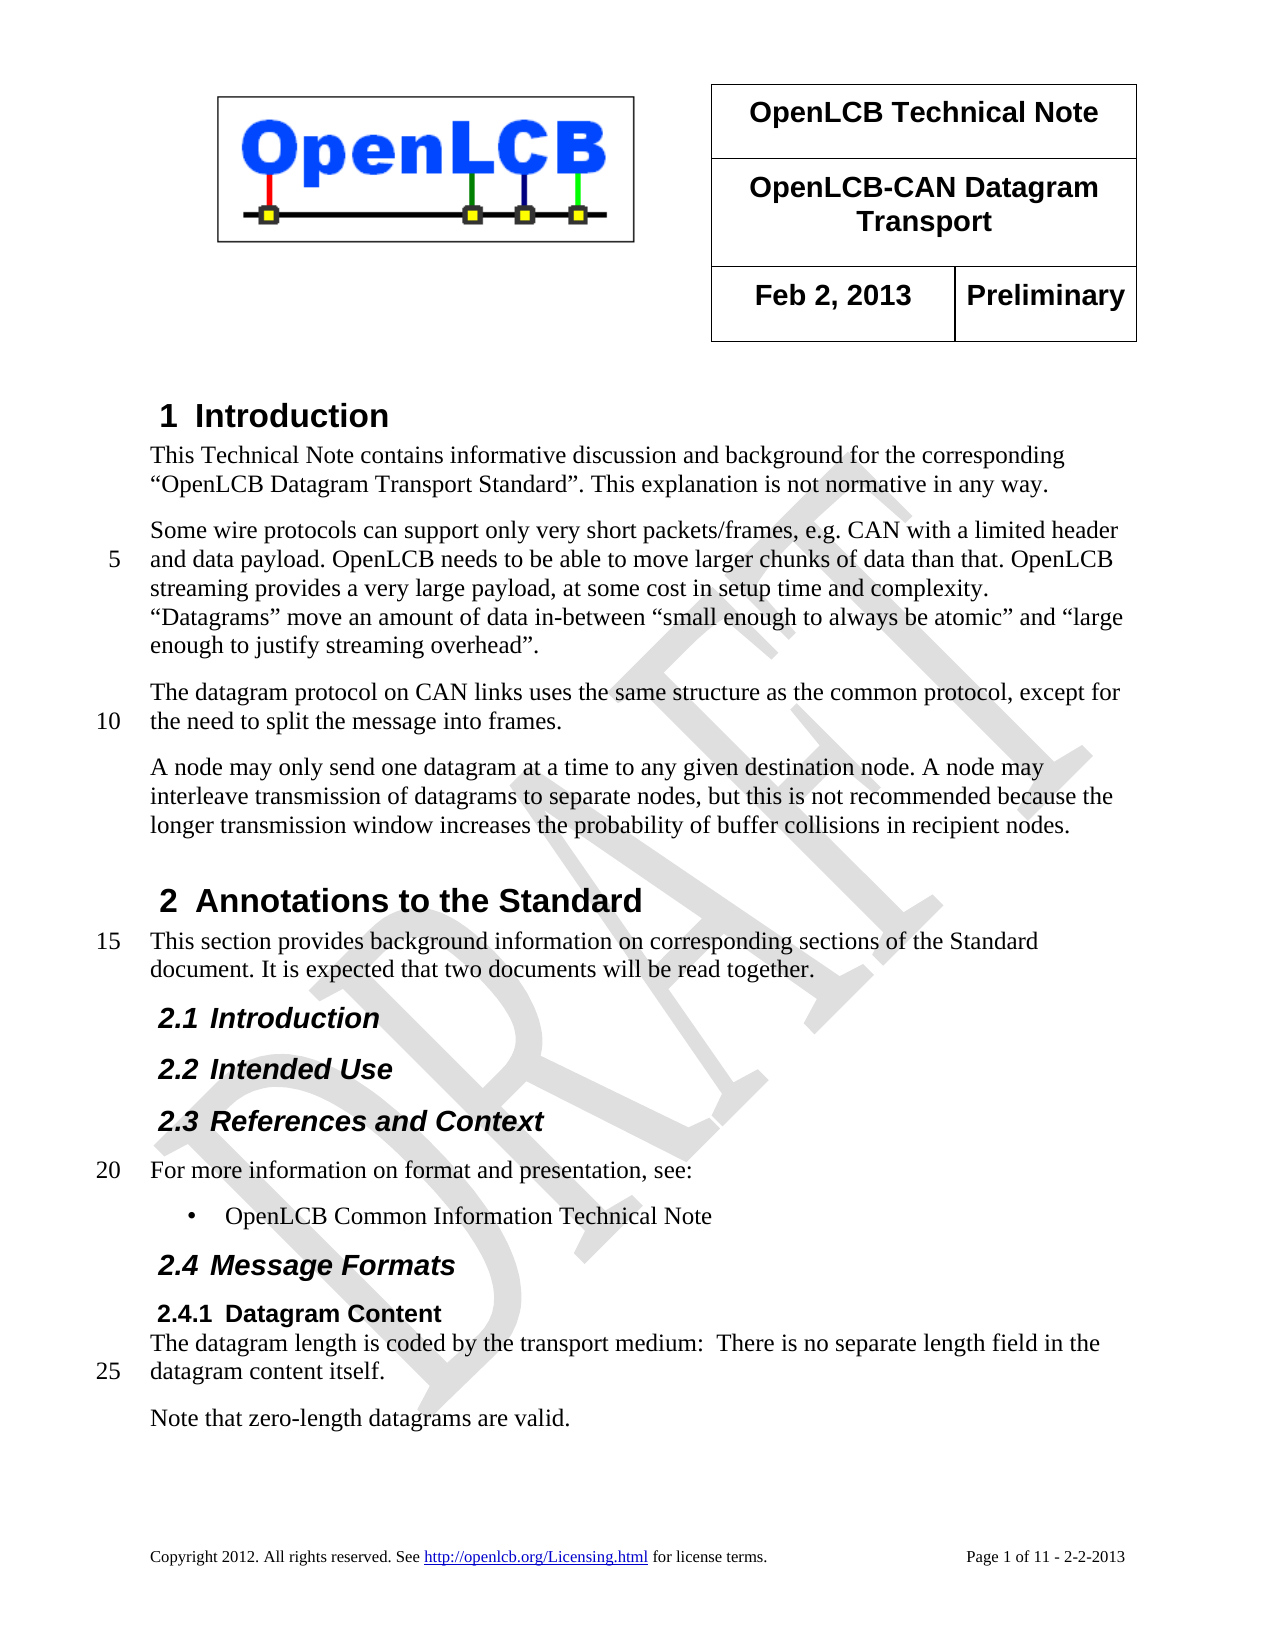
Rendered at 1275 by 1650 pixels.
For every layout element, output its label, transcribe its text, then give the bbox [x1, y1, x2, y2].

subtitle Message Formats [511, 1248, 1125, 1281]
subtitle References and Context [502, 1103, 634, 1137]
subtitle Annotations to the Standard [150, 881, 600, 919]
text This section provides background information on corresponding sections of the Standard document. It is expected that two documents will be read together. [368, 938, 482, 983]
text A node may only send one datagram at a time to any given destination node. A node may interleave transmission of datagrams to separate nodes, but this is not recommended because the longer transmission window increases the probability of buffer collisions in recipient nodes. [150, 752, 787, 838]
subtitle Introduction [150, 396, 1125, 434]
subtitle [532, 1001, 680, 1034]
text A node may only send one datagram at a time to any given destination node. A node may interleave transmission of datagrams to separate nodes, but this is not recommended because the longer transmission window increases the probability of buffer collisions in recipient nodes. [798, 752, 1125, 838]
subtitle Datagram Content [515, 1299, 1125, 1328]
subtitle [713, 1052, 1125, 1086]
text Some wire protocols can support only very short packets/frames, e.g. CAN with a limited header and data payload. OpenLCB needs to be able to move larger chunks of data than that. OpenLCB streaming provides a very large payload, at some cost in setup time and complexity. “Datagrams” move an amount of data in-between “small enough to always be atomic” and “large enough to justify streaming overhead”. [815, 516, 1125, 659]
subtitle References and Context [641, 1103, 1125, 1137]
list OpenLCB Common Information Technical Note [287, 1201, 465, 1230]
text For more information on format and presentation, see: [551, 1155, 1125, 1183]
text The datagram length is coded by the transport medium: There is no separate length field in the datagram content itself. [150, 1328, 427, 1385]
subtitle Intended Use [150, 1052, 439, 1086]
text The datagram protocol on CAN links uses the same structure as the common protocol, except for the need to split the message into frames. [150, 677, 683, 734]
list OpenLCB Common Information Technical Note [620, 1201, 1125, 1230]
subtitle Annotations to the Standard [874, 881, 1125, 919]
text The datagram length is coded by the transport medium: There is no separate length field in the datagram content itself. [466, 1328, 1125, 1385]
subtitle References and Context [389, 1103, 490, 1137]
subtitle Introduction [150, 1001, 387, 1034]
text This section provides background information on corresponding sections of the Standard document. It is expected that two documents will be read together. [676, 935, 792, 983]
subtitle Annotations to the Standard [701, 881, 868, 919]
subtitle [541, 1052, 715, 1086]
text This section provides background information on corresponding sections of the Standard document. It is expected that two documents will be read together. [768, 926, 1125, 983]
text For more information on format and presentation, see: [150, 1155, 225, 1183]
text This section provides background information on corresponding sections of the Standard document. It is expected that two documents will be read together. [466, 926, 644, 983]
list OpenLCB Common Information Technical Note [483, 1201, 583, 1230]
text This section provides background information on corresponding sections of the Standard document. It is expected that two documents will be read together. [150, 926, 372, 983]
subtitle [448, 1052, 512, 1086]
text The datagram protocol on CAN links uses the same structure as the common protocol, except for the need to split the message into frames. [670, 677, 984, 734]
subtitle [678, 1001, 815, 1034]
text Some wire protocols can support only very short packets/frames, e.g. CAN with a limited header and data payload. OpenLCB needs to be able to move larger chunks of data than that. OpenLCB streaming provides a very large payload, at some cost in setup time and complexity. “Datagrams” move an amount of data in-between “small enough to always be atomic” and “large enough to justify streaming overhead”. [150, 516, 909, 659]
subtitle [816, 1001, 1125, 1034]
text This Technical Note contains informative discussion and background for the corresponding “OpenLCB Datagram Transport Standard”. This explanation is not normative in any way. [150, 440, 1125, 498]
text For more information on format and presentation, see: [241, 1155, 425, 1183]
subtitle References and Context [215, 1103, 378, 1137]
subtitle Datagram Content [150, 1299, 370, 1328]
subtitle Datagram Content [385, 1299, 493, 1328]
subtitle [397, 1001, 515, 1034]
subtitle References and Context [150, 1103, 195, 1137]
subtitle Annotations to the Standard [594, 881, 701, 919]
picture [216, 95, 636, 244]
subtitle Message Formats [334, 1248, 491, 1281]
text Note that zero-length datagrams are valid. [150, 1403, 1125, 1432]
text For more information on format and presentation, see: [444, 1155, 521, 1183]
text The datagram protocol on CAN links uses the same structure as the common protocol, except for the need to split the message into frames. [971, 677, 1125, 734]
list OpenLCB Common Information Technical Note [187, 1201, 272, 1230]
subtitle Message Formats [150, 1248, 310, 1281]
